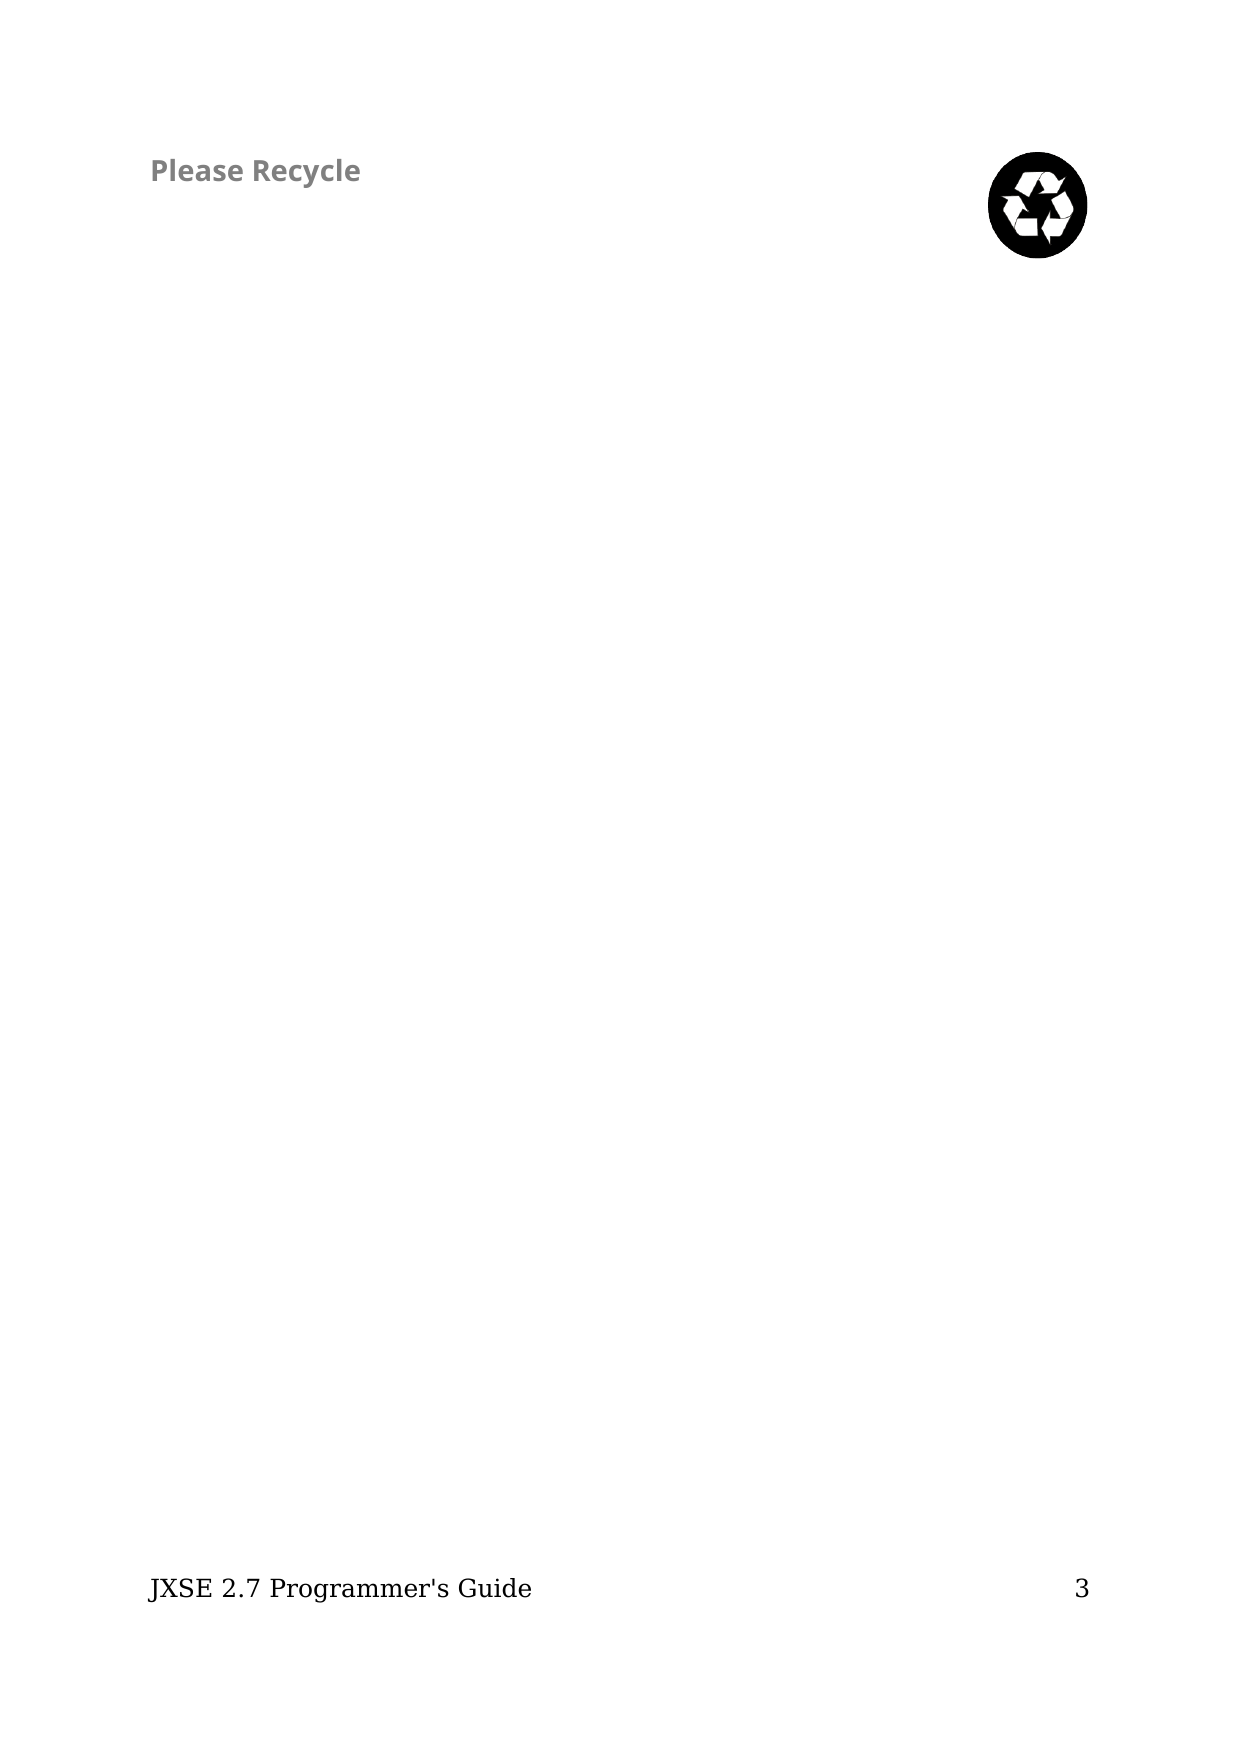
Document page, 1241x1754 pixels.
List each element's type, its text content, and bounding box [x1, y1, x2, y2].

text Please Recycle [150, 150, 985, 190]
picture [985, 150, 1089, 260]
